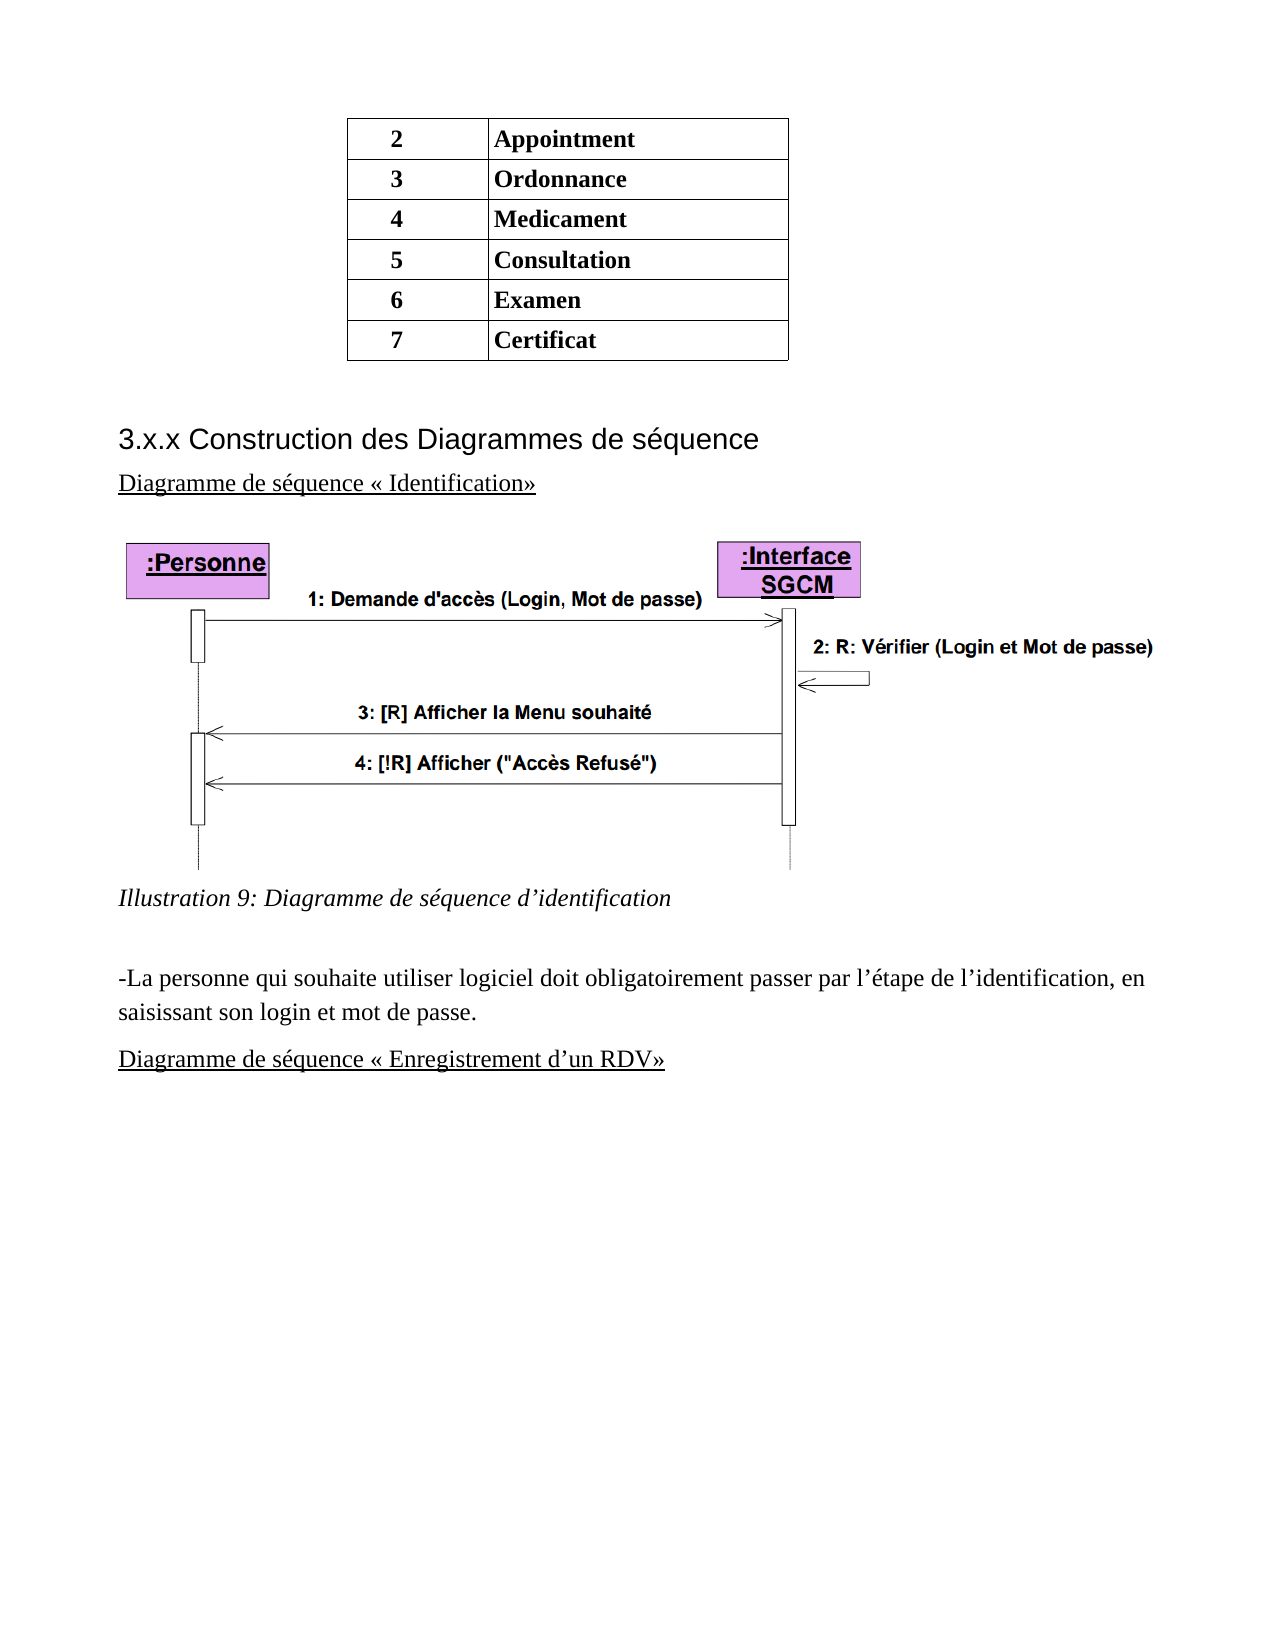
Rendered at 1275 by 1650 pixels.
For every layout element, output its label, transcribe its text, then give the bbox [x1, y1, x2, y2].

text -La personne qui souhaite utiliser logiciel doit obligatoirement passer par l’étape de l’identification, en saisissant son login et mot de passe. [118, 963, 1157, 1025]
table_cell [348, 200, 488, 239]
subtitle 3.x.x Construction des Diagrammes de séquence [118, 422, 1157, 456]
table_cell Consultation [489, 240, 788, 279]
picture [118, 528, 1157, 878]
text Diagramme de séquence « Identification» [118, 468, 1157, 497]
table_cell Medicament [489, 200, 788, 239]
table_cell Ordonnance [489, 160, 788, 199]
text Diagramme de séquence « Enregistrement d’un RDV» [118, 1044, 1157, 1073]
table_cell Appointment [489, 119, 788, 158]
table_cell [348, 119, 488, 158]
table_cell [348, 280, 488, 320]
table_cell Examen [489, 280, 788, 320]
table_cell [348, 240, 488, 279]
table_cell [348, 160, 488, 199]
table_cell Certificat [489, 321, 788, 360]
table_cell [348, 321, 488, 360]
text Illustration 9: Diagramme de séquence d’identification [118, 878, 1157, 912]
